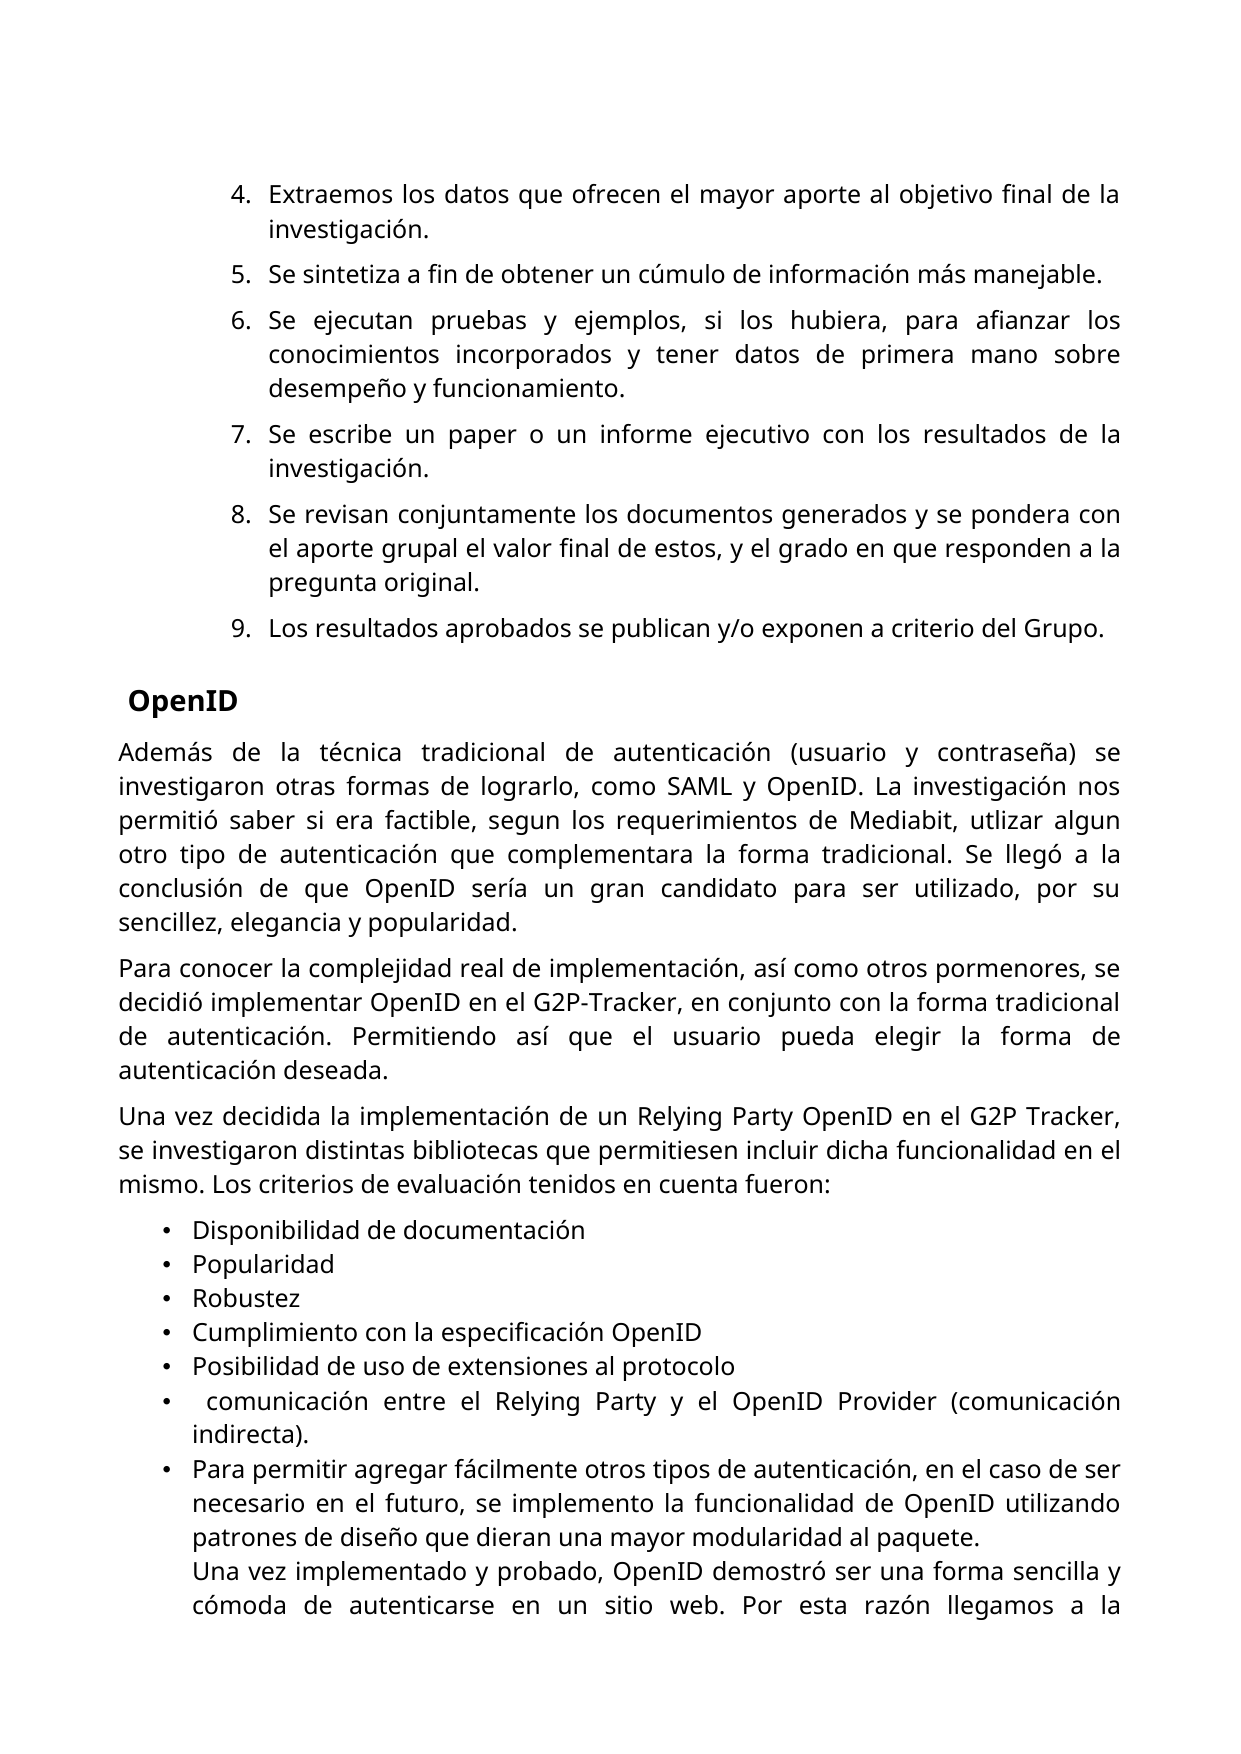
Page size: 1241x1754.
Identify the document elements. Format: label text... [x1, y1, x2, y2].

text Además de la técnica tradicional de autenticación (usuario y contraseña) se investigaron otras formas de lograrlo, como SAML y OpenID. La investigación nos permitió saber si era factible, segun los requerimientos de Mediabit, utlizar algun otro tipo de autenticación que complementara la forma tradicional. Se llegó a la conclusión de que OpenID sería un gran candidato para ser utilizado, por su sencillez, elegancia y popularidad. [118, 735, 1122, 939]
list Se escribe un paper o un informe ejecutivo con los resultados de la investigación. [436, 451, 1122, 485]
list comunicación entre el Relying Party y el OpenID Provider (comunicación indirecta). [162, 1383, 1122, 1451]
list Posibilidad de uso de extensiones al protocolo [162, 1349, 1122, 1383]
list Disponibilidad de documentación [162, 1213, 1122, 1247]
list Robustez [162, 1281, 1122, 1315]
list Se revisan conjuntamente los documentos generados y se pondera con el aporte grupal el valor final de estos, y el grado en que responden a la pregunta original. [493, 565, 1122, 599]
subtitle OpenID [238, 680, 1113, 720]
text Para conocer la complejidad real de implementación, así como otros pormenores, se decidió implementar OpenID en el G2P-Tracker, en conjunto con la forma tradicional de autenticación. Permitiendo así que el usuario pueda elegir la forma de autenticación deseada. [118, 951, 1122, 1087]
list Popularidad [162, 1247, 1122, 1281]
list Para permitir agregar fácilmente otros tipos de autenticación, en el caso de ser necesario en el futuro, se implemento la funcionalidad de OpenID utilizando patrones de diseño que dieran una mayor modularidad al paquete. Una vez implementado y probado, OpenID demostró ser una forma sencilla y cómoda de autenticarse en un sitio web. Por esta razón llegamos a la [162, 1451, 1122, 1622]
text Una vez decidida la implementación de un Relying Party OpenID en el G2P Tracker, se investigaron distintas bibliotecas que permitiesen incluir dicha funcionalidad en el mismo. Los criterios de evaluación tenidos en cuenta fueron: [118, 1099, 1122, 1201]
list Se ejecutan pruebas y ejemplos, si los hubiera, para afianzar los conocimientos incorporados y tener datos de primera mano sobre desempeño y funcionamiento. [632, 371, 1122, 405]
list Cumplimiento con la especificación OpenID [162, 1315, 1122, 1349]
list Extraemos los datos que ofrecen el mayor aporte al objetivo final de la investigación. [436, 211, 1122, 245]
